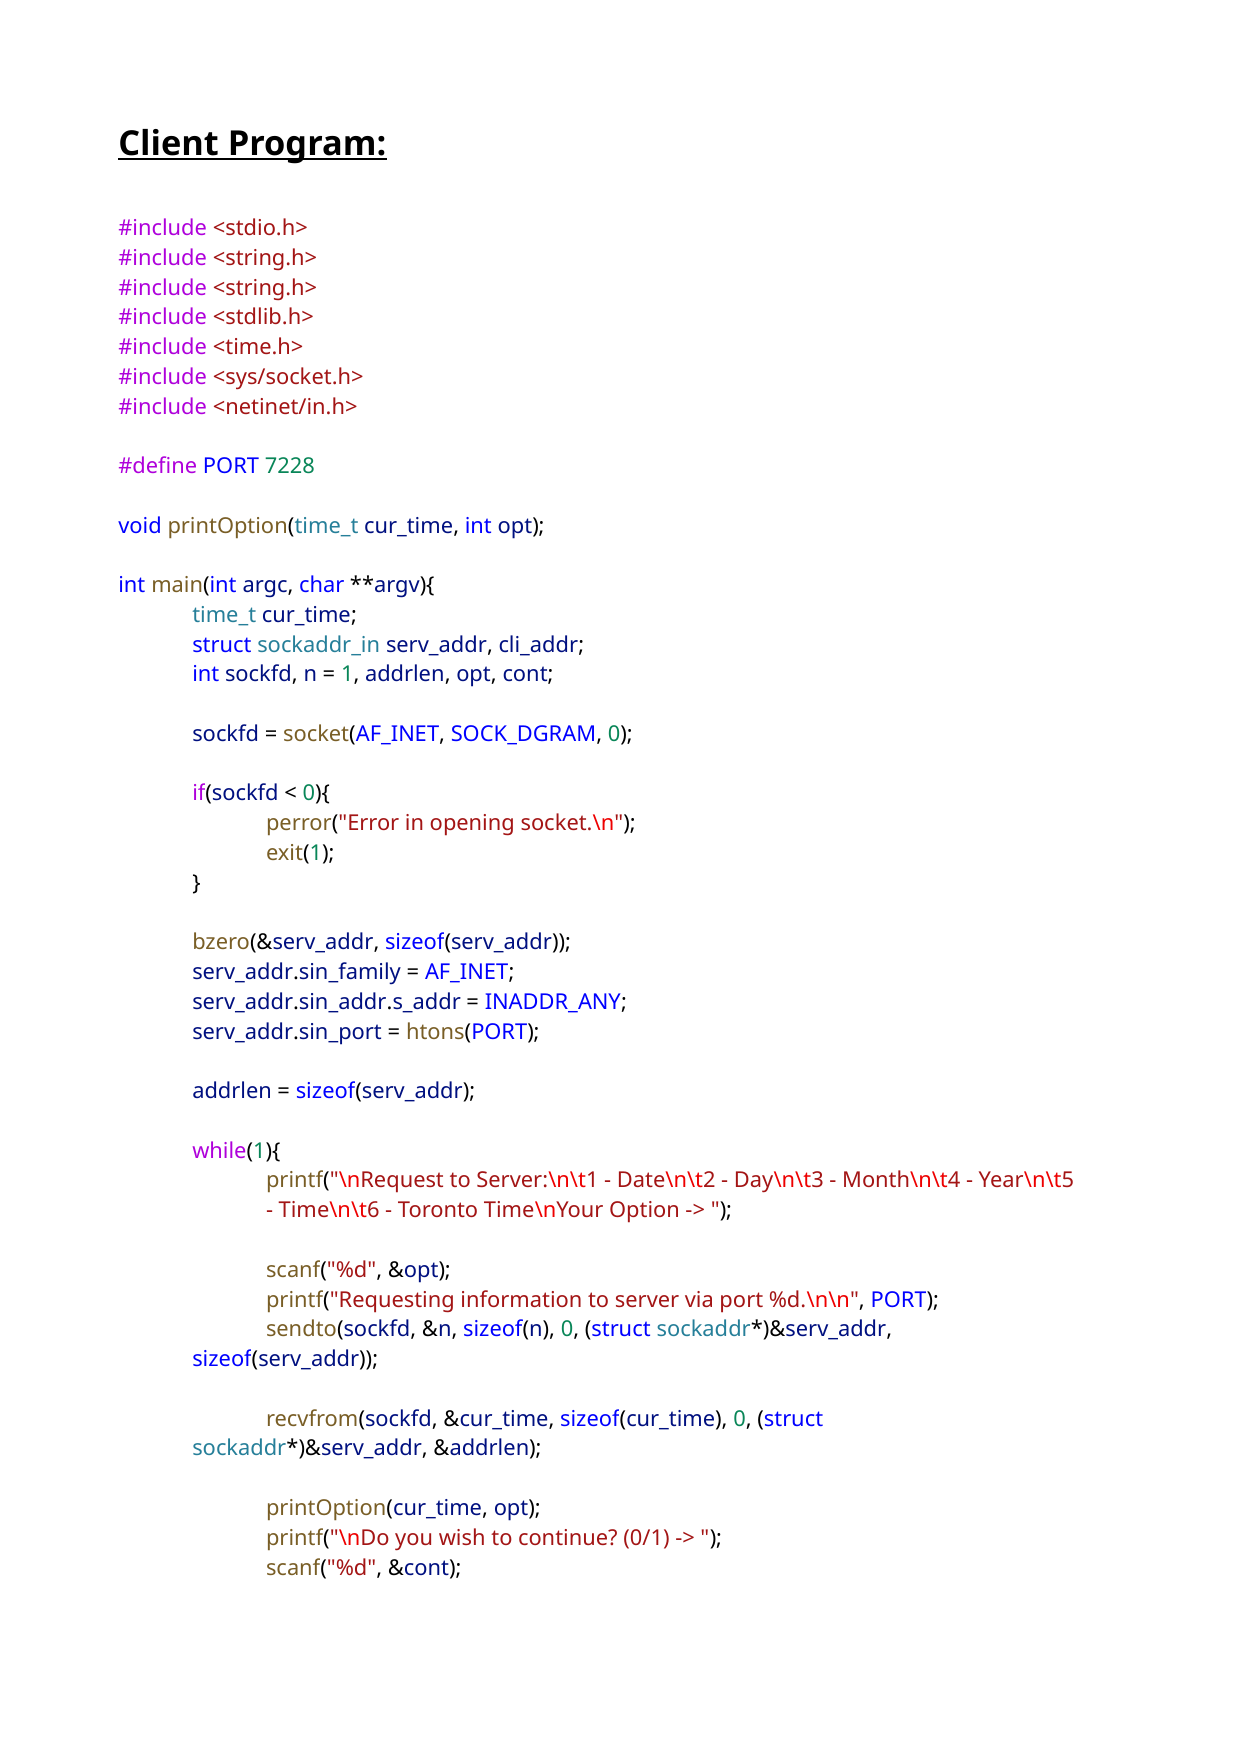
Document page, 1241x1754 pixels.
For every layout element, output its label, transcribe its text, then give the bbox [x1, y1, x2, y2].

text recvfrom(sockfd, &cur_time, sizeof(cur_time), 0, (struct sockaddr*)&serv_addr, &addrlen); [118, 1403, 1122, 1462]
text #include <string.h> [118, 271, 1122, 301]
text scanf("%d", &cont); [118, 1552, 1122, 1581]
text #include <sys/socket.h> [118, 361, 1122, 391]
text void printOption(time_t cur_time, int opt); [118, 509, 1122, 539]
text int sockfd, n = 1, addrlen, opt, cont; [118, 658, 1122, 688]
text serv_addr.sin_port = htons(PORT); [118, 1016, 1122, 1045]
text serv_addr.sin_addr.s_addr = INADDR_ANY; [118, 986, 1122, 1016]
text sendto(sockfd, &n, sizeof(n), 0, (struct sockaddr*)&serv_addr, sizeof(serv_addr)); [118, 1313, 1122, 1373]
text time_t cur_time; [118, 599, 1122, 629]
text scanf("%d", &opt); [118, 1254, 1122, 1283]
text #define PORT 7228 [118, 450, 1122, 480]
text #include <string.h> [118, 242, 1122, 271]
text #include <netinet/in.h> [118, 391, 1122, 420]
text while(1){ [118, 1134, 1122, 1164]
text perror("Error in opening socket.\n"); [118, 807, 1122, 837]
text } [118, 867, 1122, 897]
text addrlen = sizeof(serv_addr); [118, 1075, 1122, 1105]
text printf("\nDo you wish to continue? (0/1) -> "); [118, 1522, 1122, 1552]
text int main(int argc, char **argv){ [118, 569, 1122, 599]
text #include <stdio.h> [118, 212, 1122, 242]
text printf("\nRequest to Server:\n\t1 - Date\n\t2 - Day\n\t3 - Month\n\t4 - Year\n\t5 - Time\n\t6 - Toronto Time\nYour Option -> "); [118, 1164, 1122, 1224]
text printOption(cur_time, opt); [118, 1492, 1122, 1522]
text Client Program: [118, 118, 1122, 165]
text bzero(&serv_addr, sizeof(serv_addr)); [118, 926, 1122, 956]
text printf("Requesting information to server via port %d.\n\n", PORT); [118, 1283, 1122, 1313]
text exit(1); [118, 837, 1122, 867]
text if(sockfd < 0){ [118, 777, 1122, 807]
text #include <stdlib.h> [118, 301, 1122, 331]
text struct sockaddr_in serv_addr, cli_addr; [118, 629, 1122, 658]
text sockfd = socket(AF_INET, SOCK_DGRAM, 0); [118, 718, 1122, 748]
text #include <time.h> [118, 331, 1122, 361]
text serv_addr.sin_family = AF_INET; [118, 956, 1122, 986]
